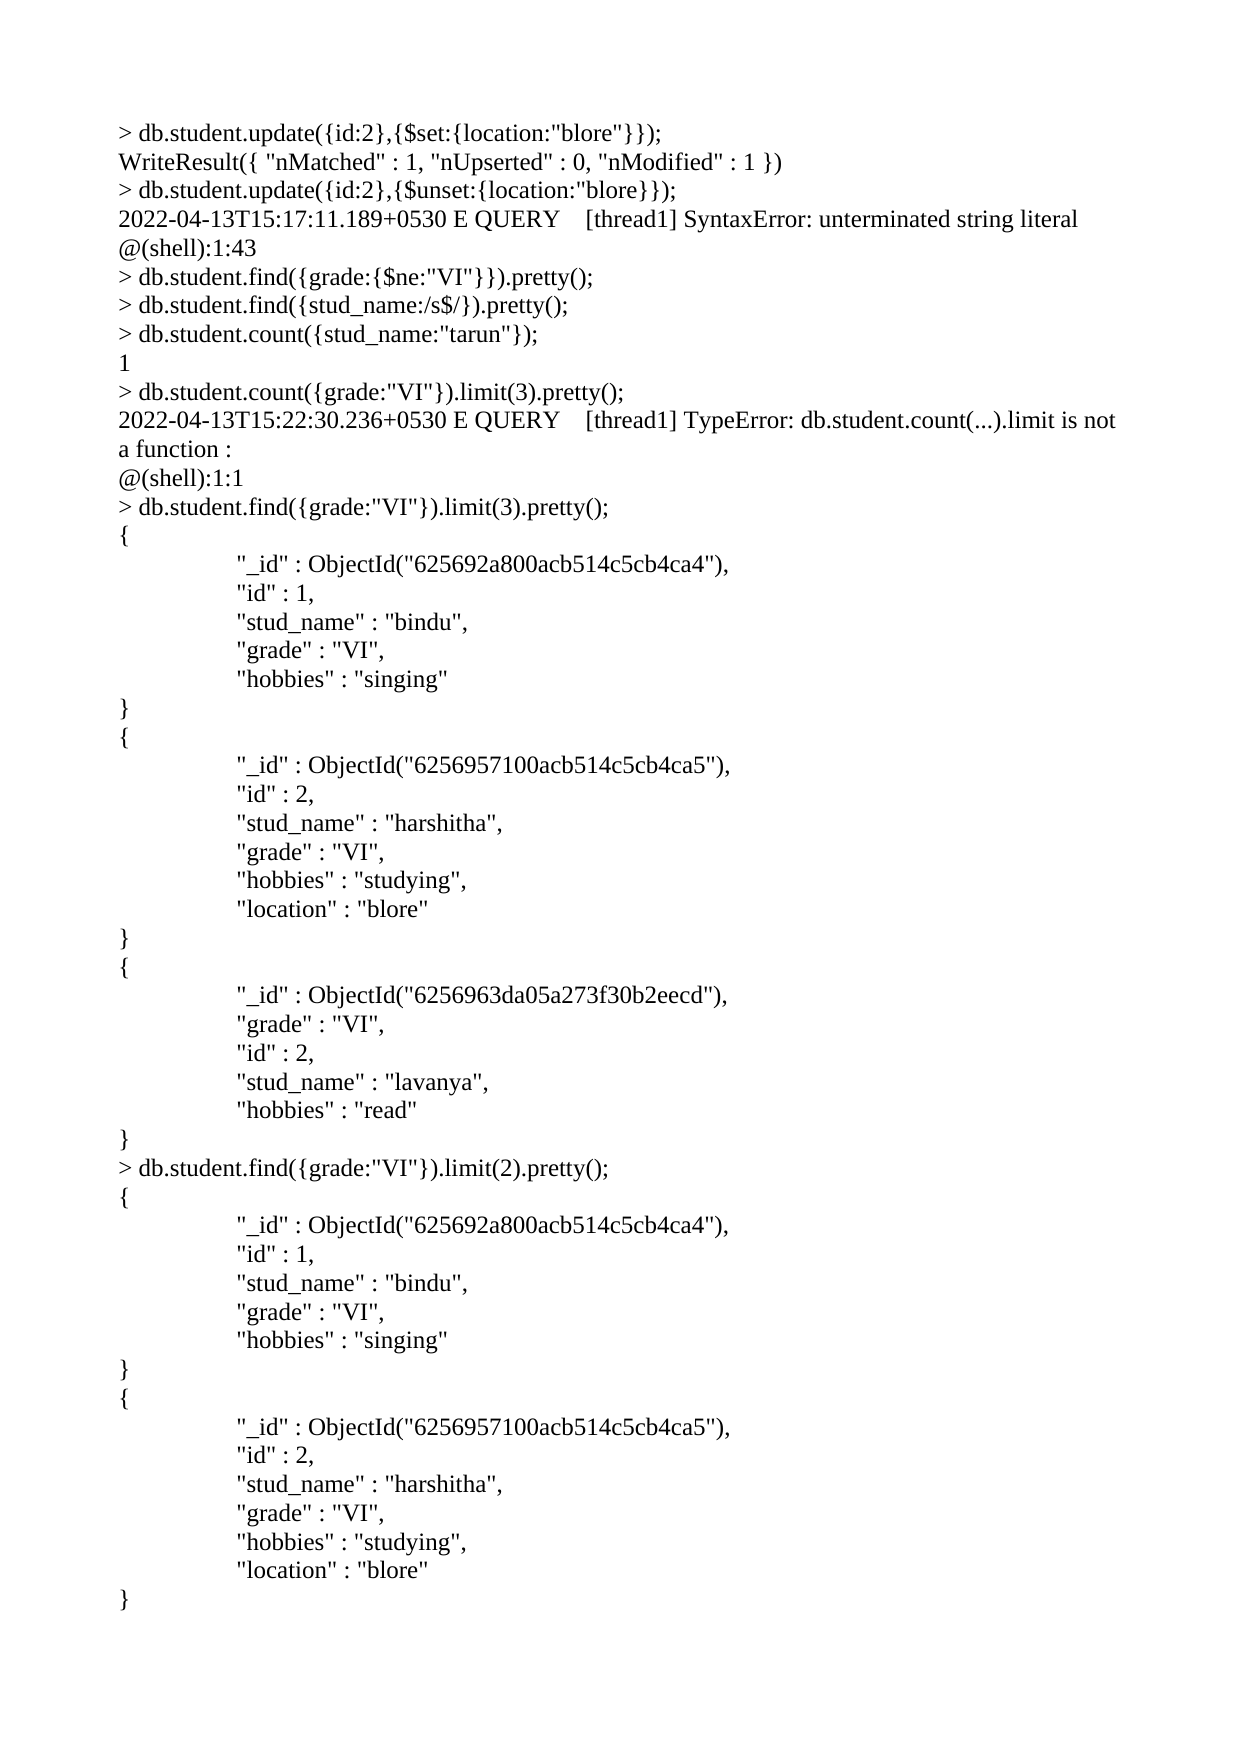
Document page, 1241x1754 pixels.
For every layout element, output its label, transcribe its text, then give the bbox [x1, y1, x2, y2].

text "hobbies" : "singing" [118, 664, 1122, 693]
text "hobbies" : "singing" [118, 1326, 1122, 1354]
text > db.student.update({id:2},{$set:{location:"blore"}}); [118, 118, 1122, 147]
text WriteResult({ "nMatched" : 1, "nUpserted" : 0, "nModified" : 1 }) [118, 147, 1122, 176]
text @(shell):1:1 [118, 463, 1122, 492]
text "_id" : ObjectId("6256957100acb514c5cb4ca5"), [118, 1412, 1122, 1441]
text "stud_name" : "bindu", [118, 607, 1122, 636]
text { [118, 952, 1122, 981]
text > db.student.find({stud_name:/s$/}).pretty(); [118, 291, 1122, 319]
text "stud_name" : "bindu", [118, 1268, 1122, 1297]
text > db.student.update({id:2},{$unset:{location:"blore}}); [118, 176, 1122, 204]
text "id" : 2, [118, 1441, 1122, 1469]
text "stud_name" : "harshitha", [118, 808, 1122, 837]
text "location" : "blore" [118, 894, 1122, 923]
text } [118, 693, 1122, 722]
text { [118, 1383, 1122, 1412]
text "hobbies" : "studying", [118, 1527, 1122, 1556]
text > db.student.count({grade:"VI"}).limit(3).pretty(); [118, 377, 1122, 406]
text "_id" : ObjectId("6256963da05a273f30b2eecd"), [118, 981, 1122, 1009]
text 2022-04-13T15:22:30.236+0530 E QUERY [thread1] TypeError: db.student.count(...).limit is not a function : [118, 406, 1122, 463]
text "grade" : "VI", [118, 636, 1122, 664]
text "stud_name" : "harshitha", [118, 1469, 1122, 1498]
text "grade" : "VI", [118, 1498, 1122, 1527]
text "id" : 2, [118, 779, 1122, 808]
text "id" : 1, [118, 1239, 1122, 1268]
text "location" : "blore" [118, 1556, 1122, 1584]
text > db.student.find({grade:"VI"}).limit(2).pretty(); [118, 1153, 1122, 1182]
text "hobbies" : "read" [118, 1096, 1122, 1124]
text 2022-04-13T15:17:11.189+0530 E QUERY [thread1] SyntaxError: unterminated string literal @(shell):1:43 [118, 204, 1122, 262]
text } [118, 923, 1122, 952]
text "id" : 2, [118, 1038, 1122, 1067]
text "_id" : ObjectId("625692a800acb514c5cb4ca4"), [118, 1211, 1122, 1239]
text } [118, 1584, 1122, 1613]
text "grade" : "VI", [118, 1297, 1122, 1326]
text 1 [118, 348, 1122, 377]
text > db.student.find({grade:{$ne:"VI"}}).pretty(); [118, 262, 1122, 291]
text "hobbies" : "studying", [118, 866, 1122, 894]
text "grade" : "VI", [118, 837, 1122, 866]
text "stud_name" : "lavanya", [118, 1067, 1122, 1096]
text "_id" : ObjectId("6256957100acb514c5cb4ca5"), [118, 751, 1122, 779]
text { [118, 521, 1122, 549]
text } [118, 1124, 1122, 1153]
text "grade" : "VI", [118, 1009, 1122, 1038]
text "_id" : ObjectId("625692a800acb514c5cb4ca4"), [118, 549, 1122, 578]
text > db.student.find({grade:"VI"}).limit(3).pretty(); [118, 492, 1122, 521]
text } [118, 1354, 1122, 1383]
text { [118, 722, 1122, 751]
text { [118, 1182, 1122, 1211]
text > db.student.count({stud_name:"tarun"}); [118, 319, 1122, 348]
text "id" : 1, [118, 578, 1122, 607]
